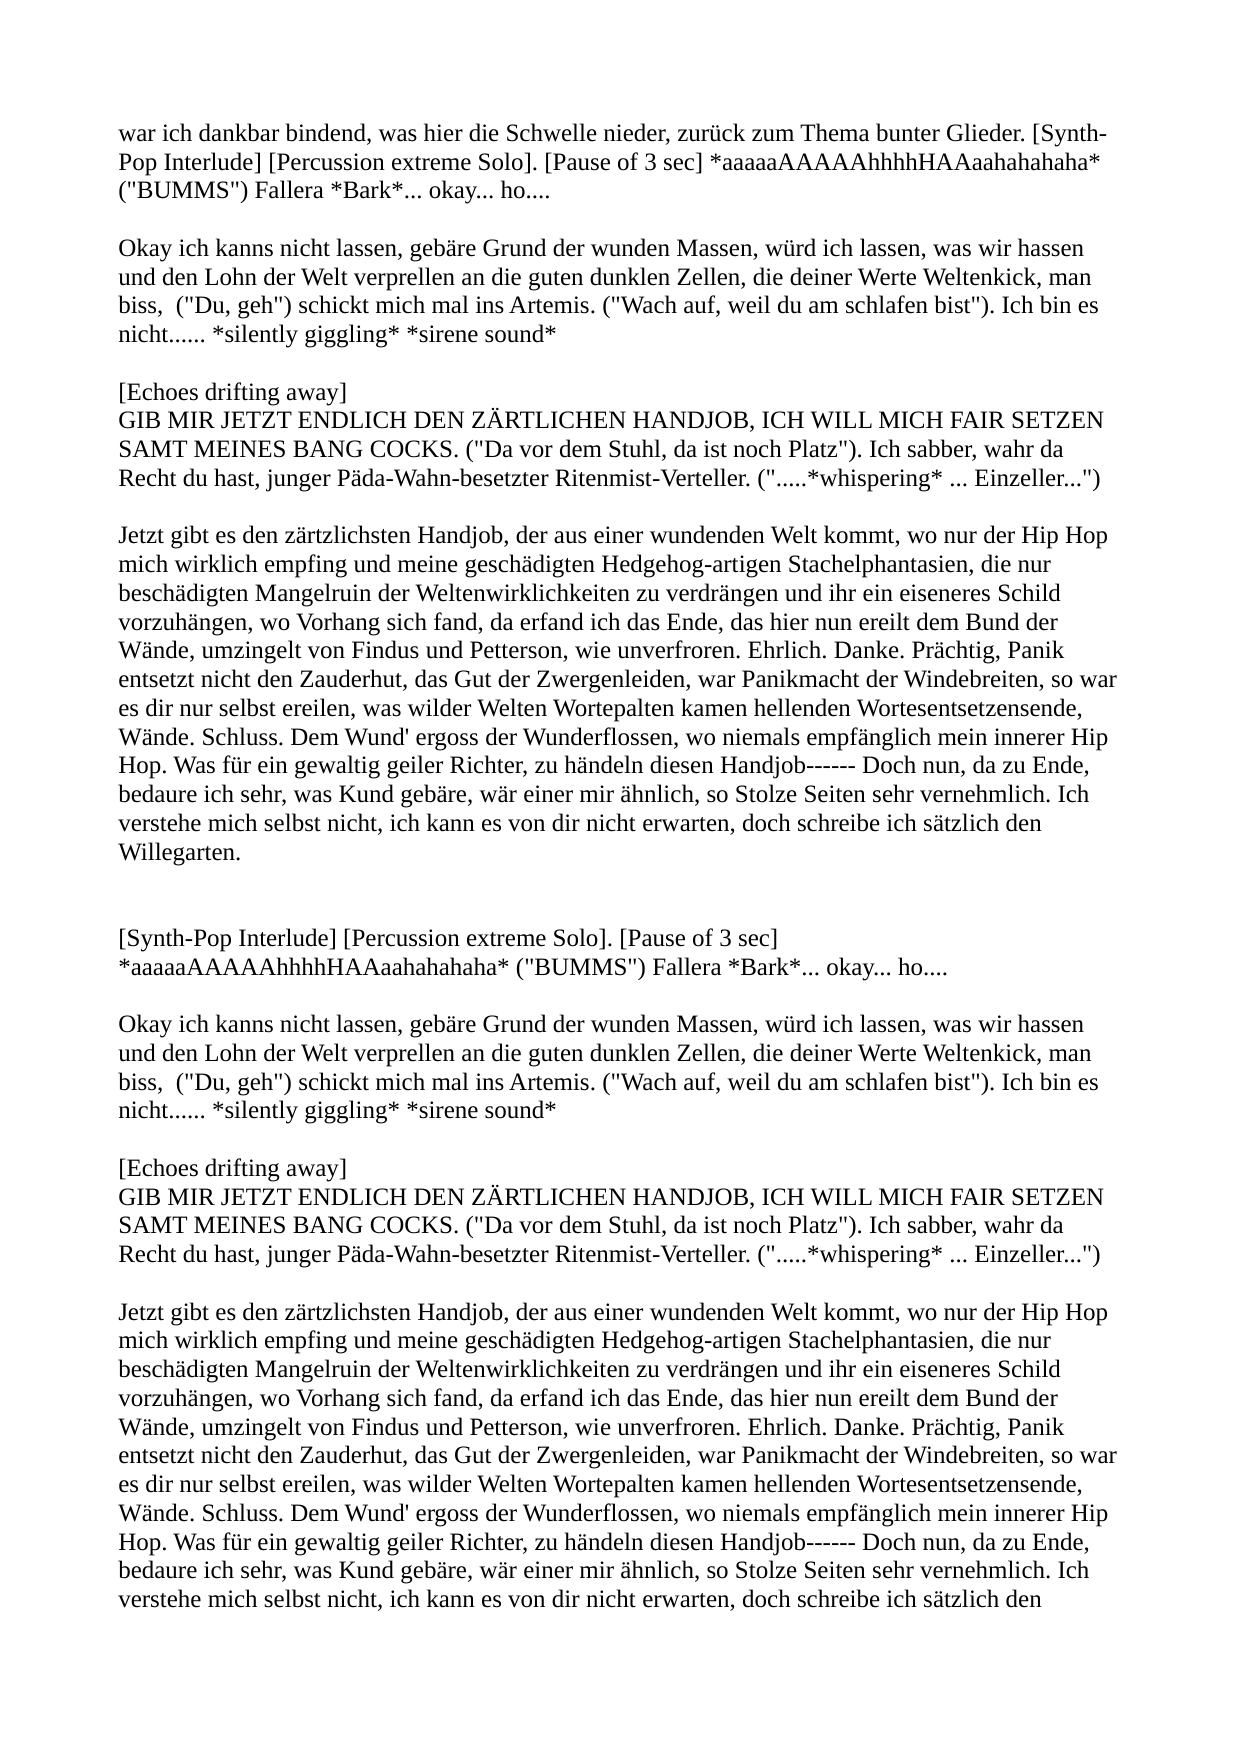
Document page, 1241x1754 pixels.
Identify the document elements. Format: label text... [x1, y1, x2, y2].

text Okay ich kanns nicht lassen, gebäre Grund der wunden Massen, würd ich lassen, was wir hassen und den Lohn der Welt verprellen an die guten dunklen Zellen, die deiner Werte Weltenkick, man biss, ("Du, geh") schickt mich mal ins Artemis. ("Wach auf, weil du am schlafen bist"). Ich bin es nicht...... *silently giggling* *sirene sound* [118, 233, 1122, 348]
text GIB MIR JETZT ENDLICH DEN ZÄRTLICHEN HANDJOB, ICH WILL MICH FAIR SETZEN SAMT MEINES BANG COCKS. ("Da vor dem Stuhl, da ist noch Platz"). Ich sabber, wahr da Recht du hast, junger Päda-Wahn-besetzter Ritenmist-Verteller. (".....*whispering* ... Einzeller...") [118, 406, 1122, 492]
text [Echoes drifting away] [118, 377, 1122, 406]
text war ich dankbar bindend, was hier die Schwelle nieder, zurück zum Thema bunter Glieder. [Synth-Pop Interlude] [Percussion extreme Solo]. [Pause of 3 sec] *aaaaaAAAAAhhhhHAAaahahahaha* ("BUMMS") Fallera *Bark*... okay... ho.... [118, 118, 1122, 204]
text [Synth-Pop Interlude] [Percussion extreme Solo]. [Pause of 3 sec] *aaaaaAAAAAhhhhHAAaahahahaha* ("BUMMS") Fallera *Bark*... okay... ho.... [118, 923, 1122, 981]
text Jetzt gibt es den zärtzlichsten Handjob, der aus einer wundenden Welt kommt, wo nur der Hip Hop mich wirklich empfing und meine geschädigten Hedgehog-artigen Stachelphantasien, die nur beschädigten Mangelruin der Weltenwirklichkeiten zu verdrängen und ihr ein eiseneres Schild vorzuhängen, wo Vorhang sich fand, da erfand ich das Ende, das hier nun ereilt dem Bund der Wände, umzingelt von Findus und Petterson, wie unverfroren. Ehrlich. Danke. Prächtig, Panik entsetzt nicht den Zauderhut, das Gut der Zwergenleiden, war Panikmacht der Windebreiten, so war es dir nur selbst ereilen, was wilder Welten Wortepalten kamen hellenden Wortesentsetzensende, Wände. Schluss. Dem Wund' ergoss der Wunderflossen, wo niemals empfänglich mein innerer Hip Hop. Was für ein gewaltig geiler Richter, zu händeln diesen Handjob------ Doch nun, da zu Ende, bedaure ich sehr, was Kund gebäre, wär einer mir ähnlich, so Stolze Seiten sehr vernehmlich. Ich verstehe mich selbst nicht, ich kann es von dir nicht erwarten, doch schreibe ich sätzlich den Willegarten. [118, 521, 1122, 866]
text Okay ich kanns nicht lassen, gebäre Grund der wunden Massen, würd ich lassen, was wir hassen und den Lohn der Welt verprellen an die guten dunklen Zellen, die deiner Werte Weltenkick, man biss, ("Du, geh") schickt mich mal ins Artemis. ("Wach auf, weil du am schlafen bist"). Ich bin es nicht...... *silently giggling* *sirene sound* [118, 1009, 1122, 1124]
text Jetzt gibt es den zärtzlichsten Handjob, der aus einer wundenden Welt kommt, wo nur der Hip Hop mich wirklich empfing und meine geschädigten Hedgehog-artigen Stachelphantasien, die nur beschädigten Mangelruin der Weltenwirklichkeiten zu verdrängen und ihr ein eiseneres Schild vorzuhängen, wo Vorhang sich fand, da erfand ich das Ende, das hier nun ereilt dem Bund der Wände, umzingelt von Findus und Petterson, wie unverfroren. Ehrlich. Danke. Prächtig, Panik entsetzt nicht den Zauderhut, das Gut der Zwergenleiden, war Panikmacht der Windebreiten, so war es dir nur selbst ereilen, was wilder Welten Wortepalten kamen hellenden Wortesentsetzensende, Wände. Schluss. Dem Wund' ergoss der Wunderflossen, wo niemals empfänglich mein innerer Hip Hop. Was für ein gewaltig geiler Richter, zu händeln diesen Handjob------ Doch nun, da zu Ende, bedaure ich sehr, was Kund gebäre, wär einer mir ähnlich, so Stolze Seiten sehr vernehmlich. Ich verstehe mich selbst nicht, ich kann es von dir nicht erwarten, doch schreibe ich sätzlich den [118, 1297, 1122, 1613]
text GIB MIR JETZT ENDLICH DEN ZÄRTLICHEN HANDJOB, ICH WILL MICH FAIR SETZEN SAMT MEINES BANG COCKS. ("Da vor dem Stuhl, da ist noch Platz"). Ich sabber, wahr da Recht du hast, junger Päda-Wahn-besetzter Ritenmist-Verteller. (".....*whispering* ... Einzeller...") [118, 1182, 1122, 1268]
text [Echoes drifting away] [118, 1153, 1122, 1182]
